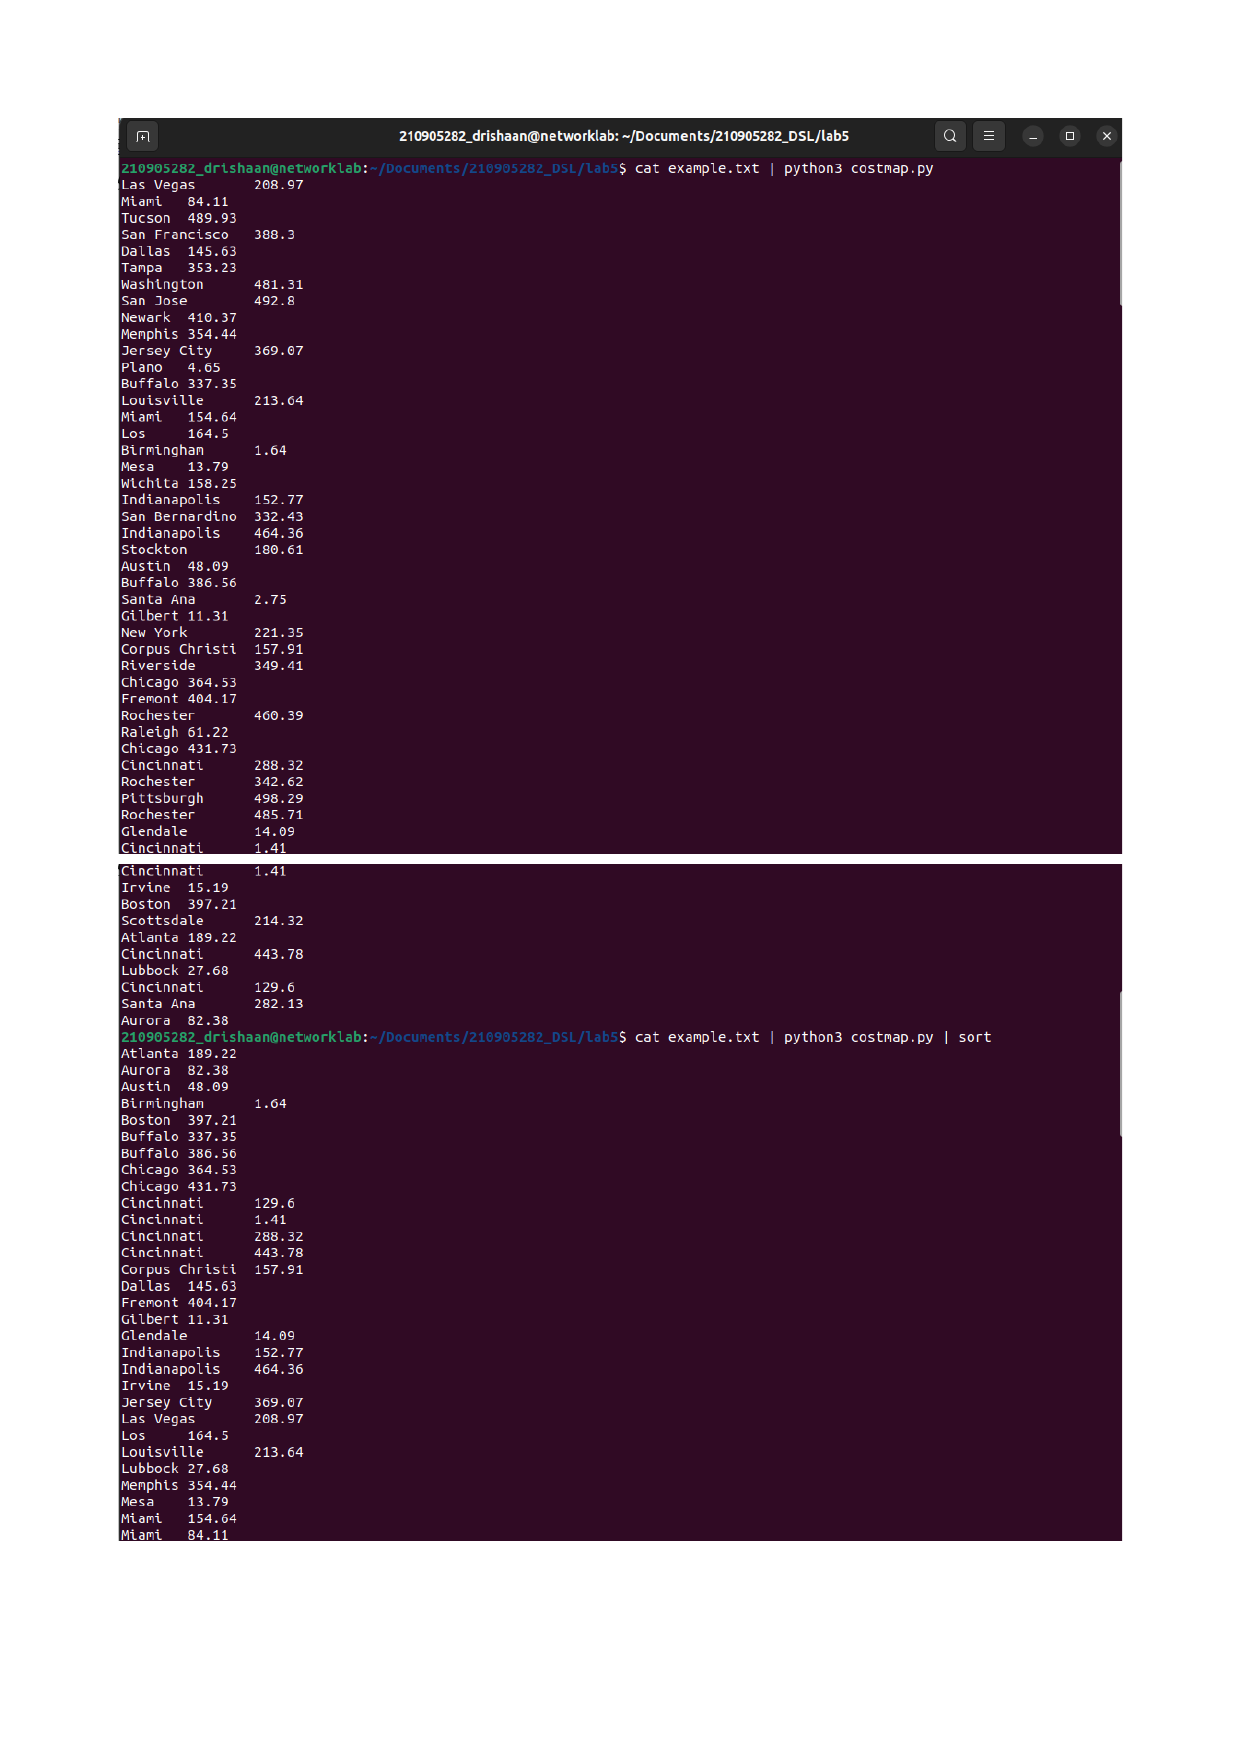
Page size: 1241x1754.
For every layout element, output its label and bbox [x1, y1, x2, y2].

picture [118, 118, 1123, 854]
picture [118, 864, 1123, 1541]
